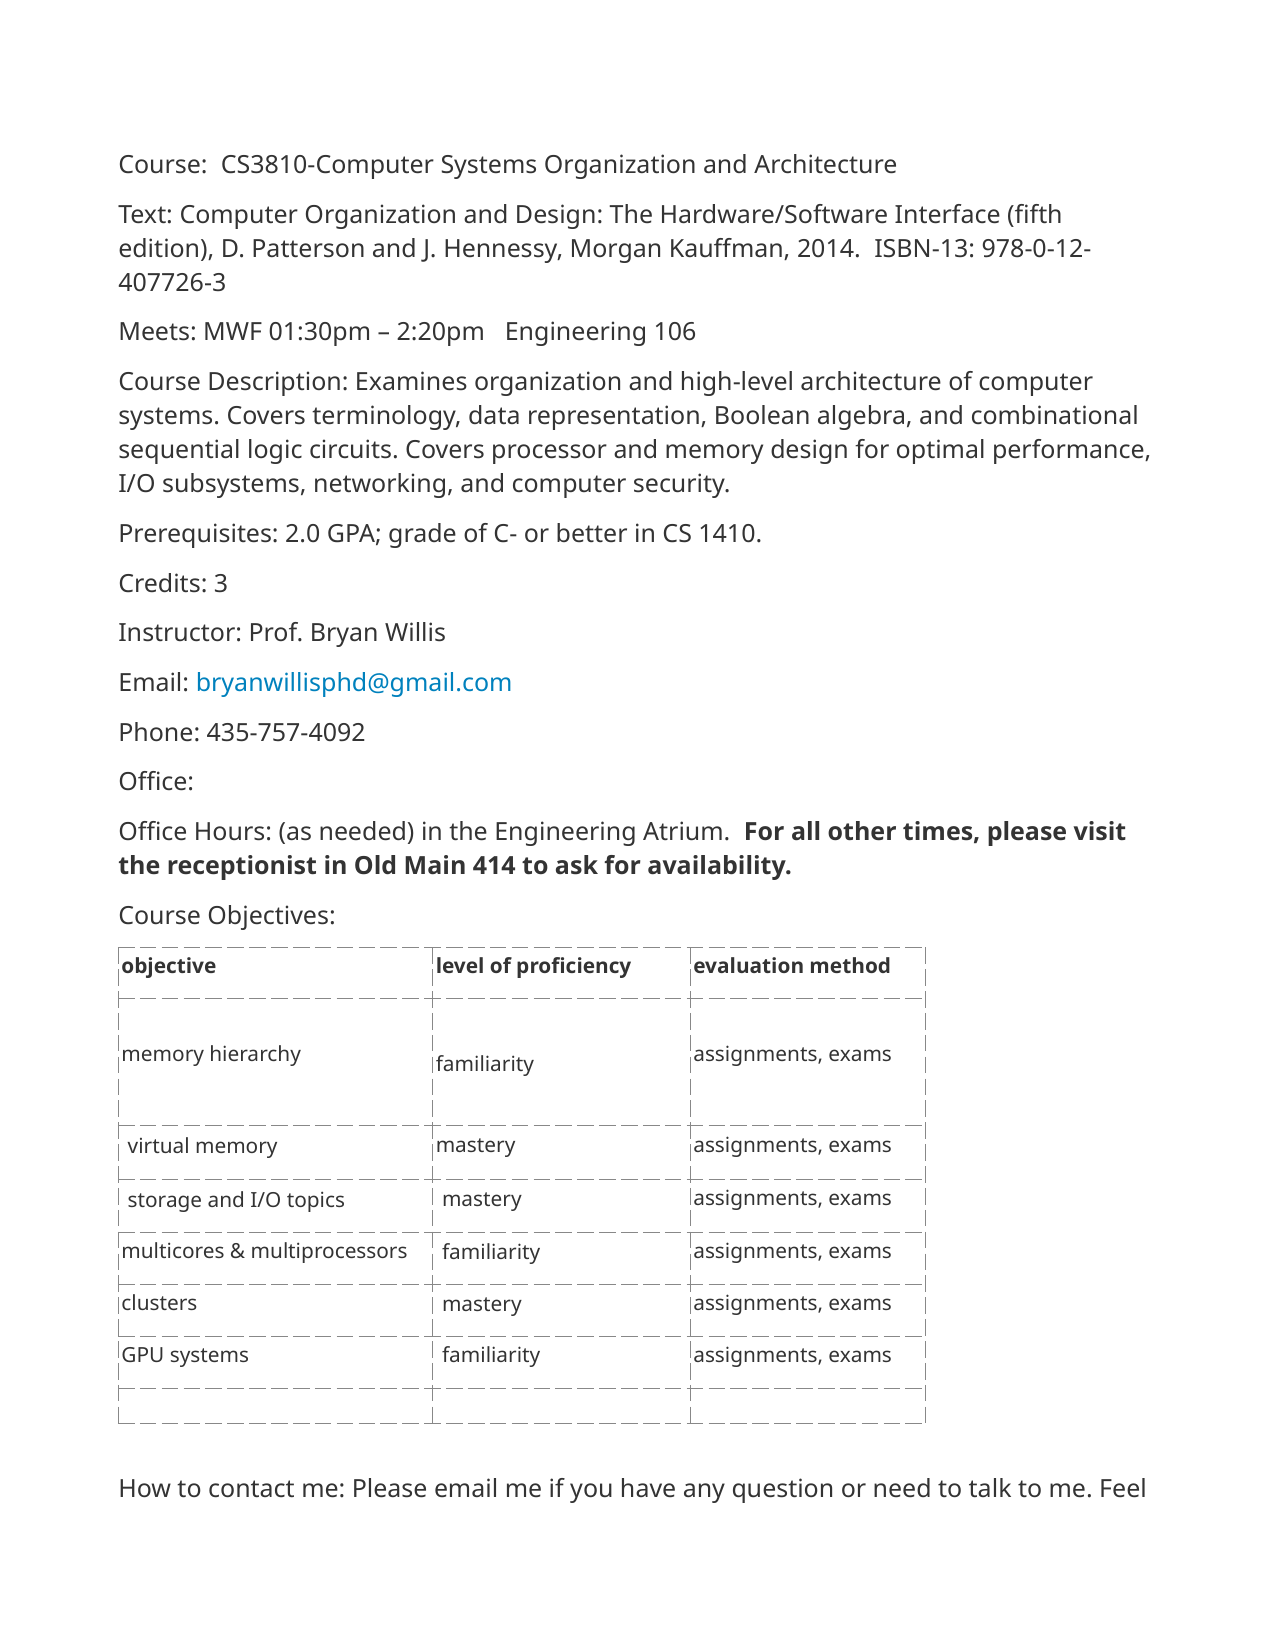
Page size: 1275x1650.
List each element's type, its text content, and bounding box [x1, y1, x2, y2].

table_header level of proficiency [433, 947, 690, 998]
table_cell assignments, exams [690, 1284, 925, 1336]
text Credits: 3 [118, 565, 1157, 599]
table_header objective [118, 947, 432, 998]
table_cell assignments, exams [690, 1125, 925, 1178]
table_cell multicores & multiprocessors [118, 1232, 432, 1284]
text Office: [118, 764, 1157, 798]
table_cell mastery [433, 1179, 690, 1232]
table_cell memory hierarchy [118, 998, 432, 1125]
table_cell assignments, exams [690, 1232, 925, 1284]
text Text: Computer Organization and Design: The Hardware/Software Interface (fifth edition), D. Patterson and J. Hennessy, Morgan Kauffman, 2014. ISBN-13: 978-0-12-407726-3 [118, 196, 1157, 298]
text Meets: MWF 01:30pm – 2:20pm Engineering 106 [118, 314, 1157, 348]
text Prerequisites: 2.0 GPA; grade of C- or better in CS 1410. [118, 516, 1157, 550]
text Office Hours: (as needed) in the Engineering Atrium. For all other times, please visit the receptionist in Old Main 414 to ask for availability. [118, 814, 1157, 882]
table_cell GPU systems [118, 1336, 432, 1388]
text Email: bryanwillisphd@gmail.com [118, 665, 1157, 699]
table_cell storage and I/O topics [118, 1179, 432, 1232]
table_cell mastery [433, 1125, 690, 1178]
table_cell familiarity [433, 998, 690, 1125]
text Course Description: Examines organization and high-level architecture of computer systems. Covers terminology, data representation, Boolean algebra, and combinational sequential logic circuits. Covers processor and memory design for optimal performance, I/O subsystems, networking, and computer security. [118, 364, 1157, 500]
table_header evaluation method [690, 947, 925, 998]
table_cell assignments, exams [690, 998, 925, 1125]
table_cell familiarity [433, 1232, 690, 1284]
text Instructor: Prof. Bryan Willis [118, 615, 1157, 649]
text How to contact me: Please email me if you have any question or need to talk to me. Feel [118, 1471, 1157, 1505]
table_cell [690, 1388, 925, 1423]
text Course: CS3810-Computer Systems Organization and Architecture [118, 118, 1157, 181]
table_cell clusters [118, 1284, 432, 1336]
table_cell assignments, exams [690, 1179, 925, 1232]
table_cell assignments, exams [690, 1336, 925, 1388]
text Phone: 435-757-4092 [118, 714, 1157, 748]
table_cell familiarity [433, 1336, 690, 1388]
table_cell mastery [433, 1284, 690, 1336]
text Course Objectives: [118, 897, 1157, 932]
table_cell virtual memory [118, 1125, 432, 1178]
table_cell [118, 1388, 432, 1423]
table_cell [433, 1388, 690, 1423]
